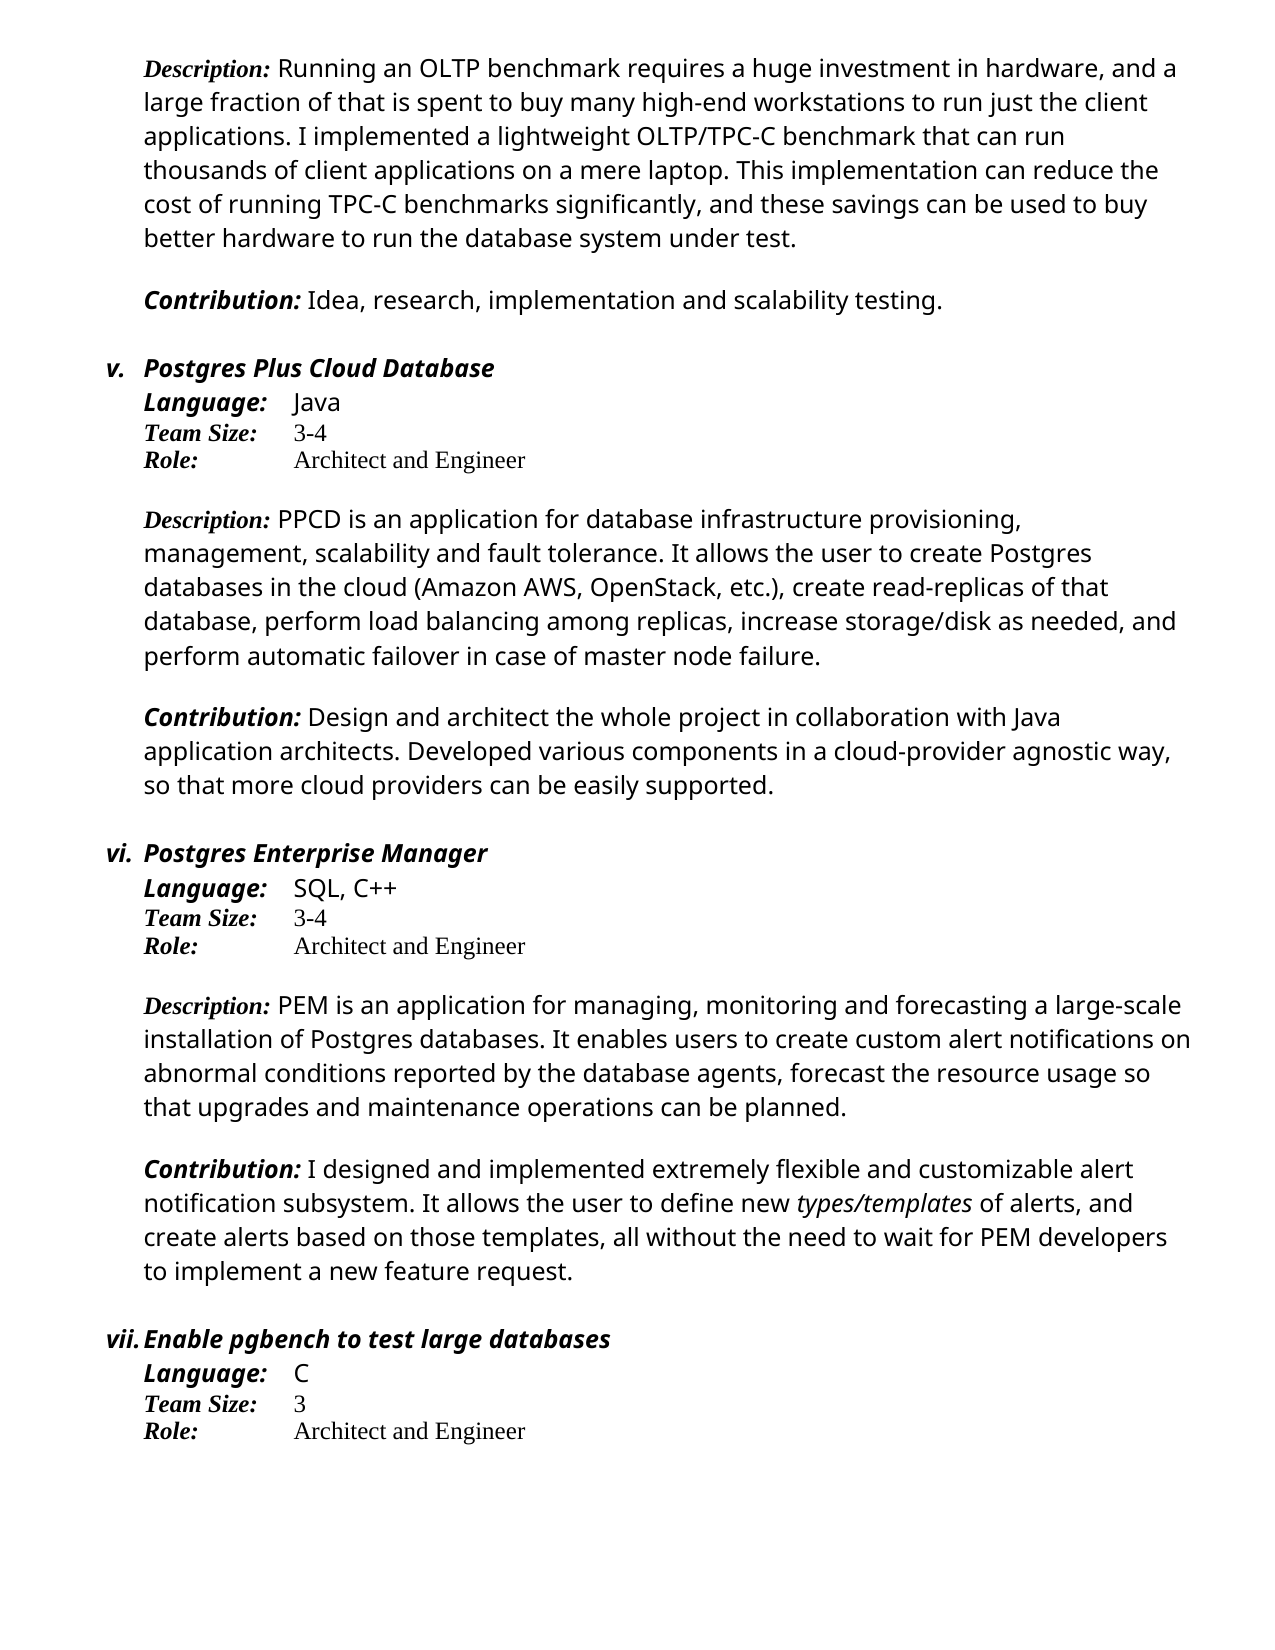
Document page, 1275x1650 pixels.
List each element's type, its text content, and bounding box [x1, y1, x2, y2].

list Role: Architect and Engineer [106, 1417, 1193, 1445]
list Contribution: I designed and implemented extremely flexible and customizable alert notification subsystem. It allows the user to define new types/templates of alerts, and create alerts based on those templates, all without the need to wait for PEM developers to implement a new feature request. [106, 1151, 1193, 1288]
list Description: PEM is an application for managing, monitoring and forecasting a large-scale installation of Postgres databases. It enables users to create custom alert notifications on abnormal conditions reported by the database agents, forecast the resource usage so that upgrades and maintenance operations can be planned. [106, 987, 1193, 1124]
list Language: Java [106, 385, 1193, 419]
list Team Size: 3-4 [106, 419, 1193, 446]
list Role: Architect and Engineer [106, 446, 1193, 474]
list Description: Running an OLTP benchmark requires a huge investment in hardware, and a large fraction of that is spent to buy many high-end workstations to run just the client applications. I implemented a lightweight OLTP/TPC-C benchmark that can run thousands of client applications on a mere laptop. This implementation can reduce the cost of running TPC-C benchmarks significantly, and these savings can be used to buy better hardware to run the database system under test. [106, 50, 1193, 255]
list Team Size: 3-4 [106, 904, 1193, 932]
list Contribution: Design and architect the whole project in collaboration with Java application architects. Developed various components in a cloud-provider agnostic way, so that more cloud providers can be easily supported. [106, 700, 1193, 802]
list Contribution: Idea, research, implementation and scalability testing. [106, 282, 1193, 317]
list Language: C [106, 1356, 1193, 1390]
list Team Size: 3 [106, 1390, 1193, 1417]
list Postgres Enterprise Manager [106, 836, 1193, 870]
list Postgres Plus Cloud Database [106, 351, 1193, 385]
list Description: PPCD is an application for database infrastructure provisioning, management, scalability and fault tolerance. It allows the user to create Postgres databases in the cloud (Amazon AWS, OpenStack, etc.), create read-replicas of that database, perform load balancing among replicas, increase storage/disk as needed, and perform automatic failover in case of master node failure. [106, 502, 1193, 672]
list Role: Architect and Engineer [106, 932, 1193, 960]
list Enable pgbench to test large databases [106, 1322, 1193, 1356]
list Language: SQL, C++ [106, 870, 1193, 904]
